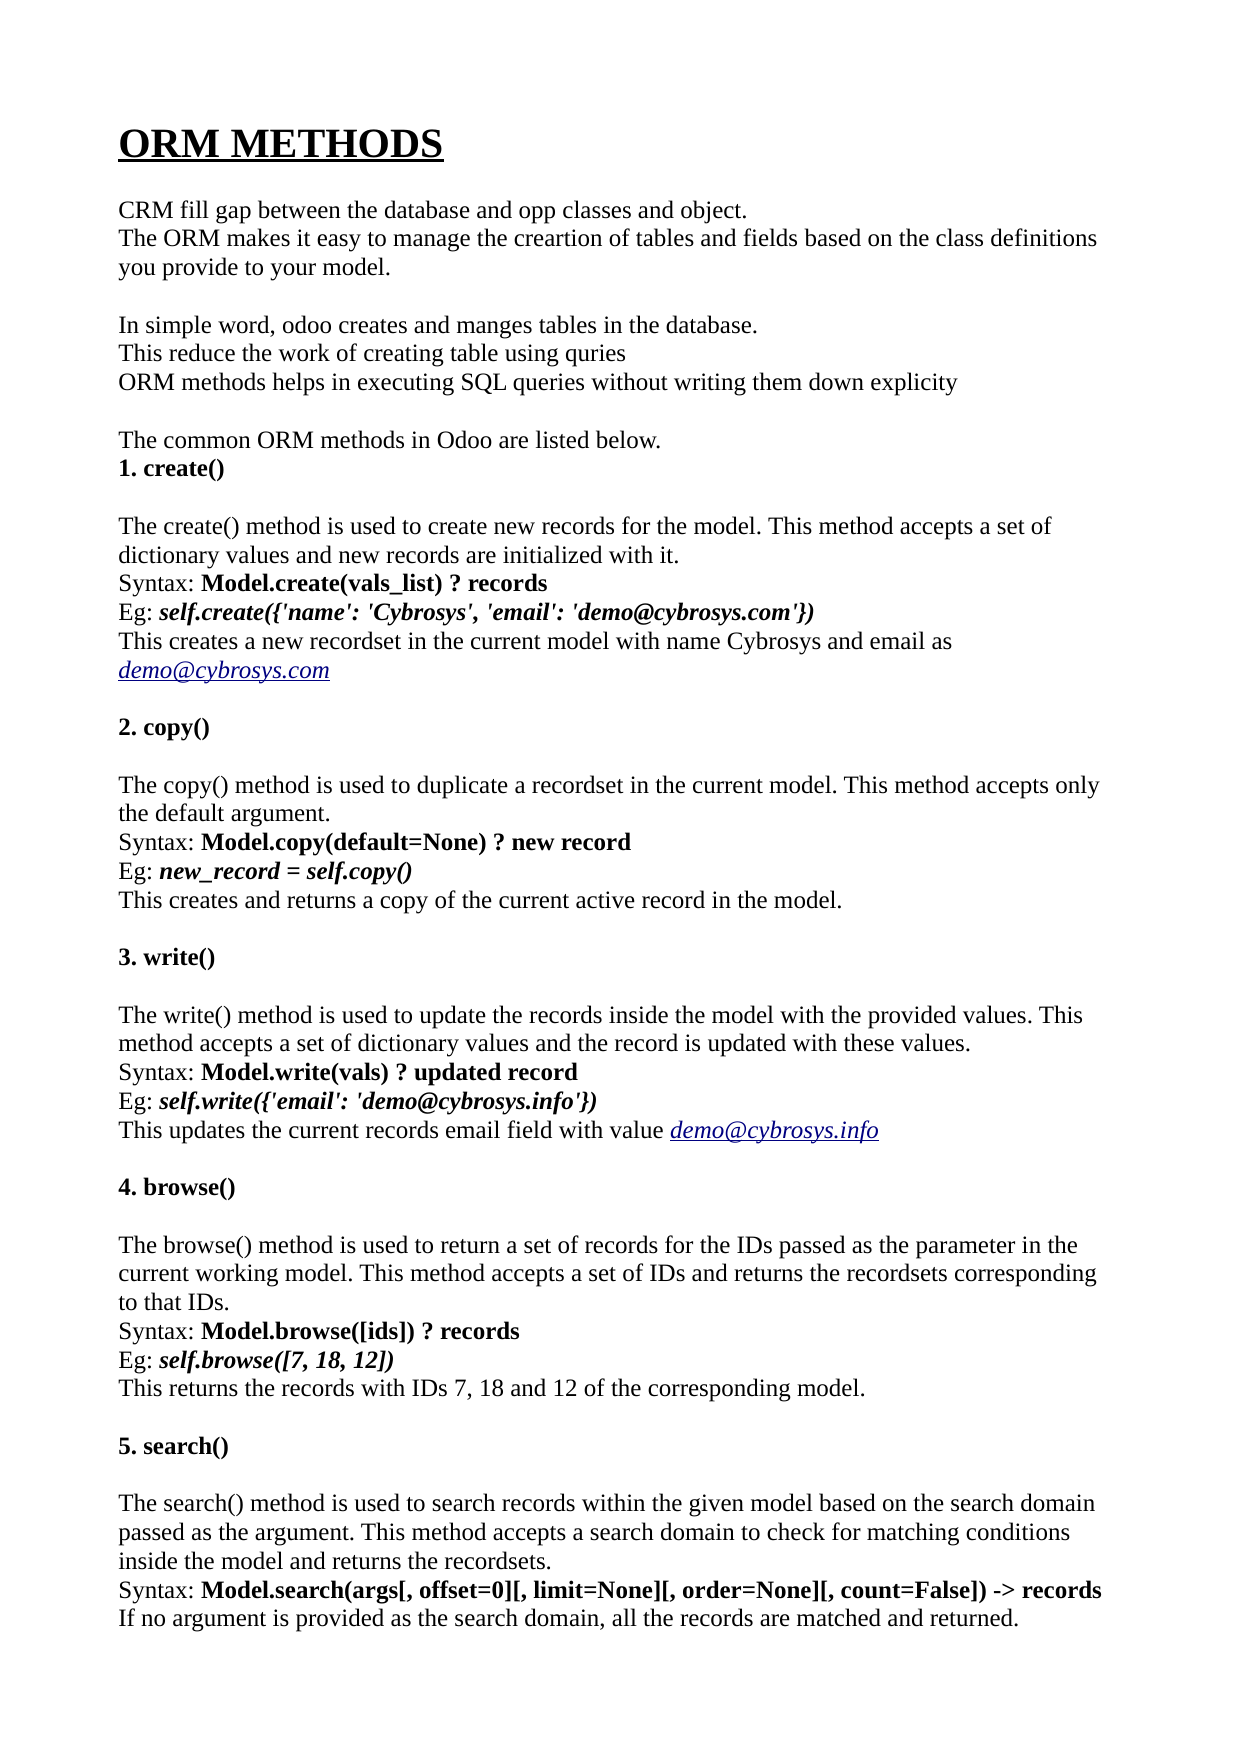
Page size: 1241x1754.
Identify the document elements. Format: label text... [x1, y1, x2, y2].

text This creates a new recordset in the current model with name Cybrosys and email as demo@cybrosys.com [118, 626, 1122, 683]
text This updates the current records email field with value demo@cybrosys.info [118, 1115, 1122, 1143]
text Syntax: Model.create(vals_list) ? records [118, 568, 1122, 597]
text This reduce the work of creating table using quries [118, 338, 1122, 367]
text Syntax: Model.write(vals) ? updated record [118, 1057, 1122, 1086]
text ORM METHODS [118, 118, 1122, 166]
text 1. create() [118, 453, 1122, 482]
text The write() method is used to update the records inside the model with the provided values. This method accepts a set of dictionary values and the record is updated with these values. [118, 1000, 1122, 1057]
text 2. copy() [118, 712, 1122, 741]
text Syntax: Model.browse([ids]) ? records [118, 1316, 1122, 1345]
text CRM fill gap between the database and opp classes and object. [118, 195, 1122, 223]
text Eg: self.browse([7, 18, 12]) [118, 1345, 1122, 1373]
text The common ORM methods in Odoo are listed below. [118, 425, 1122, 453]
text The create() method is used to create new records for the model. This method accepts a set of dictionary values and new records are initialized with it. [118, 511, 1122, 568]
text The copy() method is used to duplicate a recordset in the current model. This method accepts only the default argument. [118, 770, 1122, 827]
text Syntax: Model.search(args[, offset=0][, limit=None][, order=None][, count=False]) -> records [118, 1575, 1122, 1603]
text The ORM makes it easy to manage the creartion of tables and fields based on the class definitions you provide to your model. [118, 223, 1122, 281]
text 4. browse() [118, 1172, 1122, 1201]
text 5. search() [118, 1431, 1122, 1460]
text In simple word, odoo creates and manges tables in the database. [118, 310, 1122, 338]
text If no argument is provided as the search domain, all the records are matched and returned. [118, 1603, 1122, 1632]
text The search() method is used to search records within the given model based on the search domain passed as the argument. This method accepts a search domain to check for matching conditions inside the model and returns the recordsets. [118, 1488, 1122, 1575]
text Eg: new_record = self.copy() [118, 856, 1122, 885]
text ORM methods helps in executing SQL queries without writing them down explicity [118, 367, 1122, 396]
text 3. write() [118, 942, 1122, 971]
text Eg: self.write({'email': 'demo@cybrosys.info'}) [118, 1086, 1122, 1115]
text This creates and returns a copy of the current active record in the model. [118, 885, 1122, 913]
text This returns the records with IDs 7, 18 and 12 of the corresponding model. [118, 1373, 1122, 1402]
text The browse() method is used to return a set of records for the IDs passed as the parameter in the current working model. This method accepts a set of IDs and returns the recordsets corresponding to that IDs. [118, 1230, 1122, 1316]
text Eg: self.create({'name': 'Cybrosys', 'email': 'demo@cybrosys.com'}) [118, 597, 1122, 626]
text Syntax: Model.copy(default=None) ? new record [118, 827, 1122, 856]
